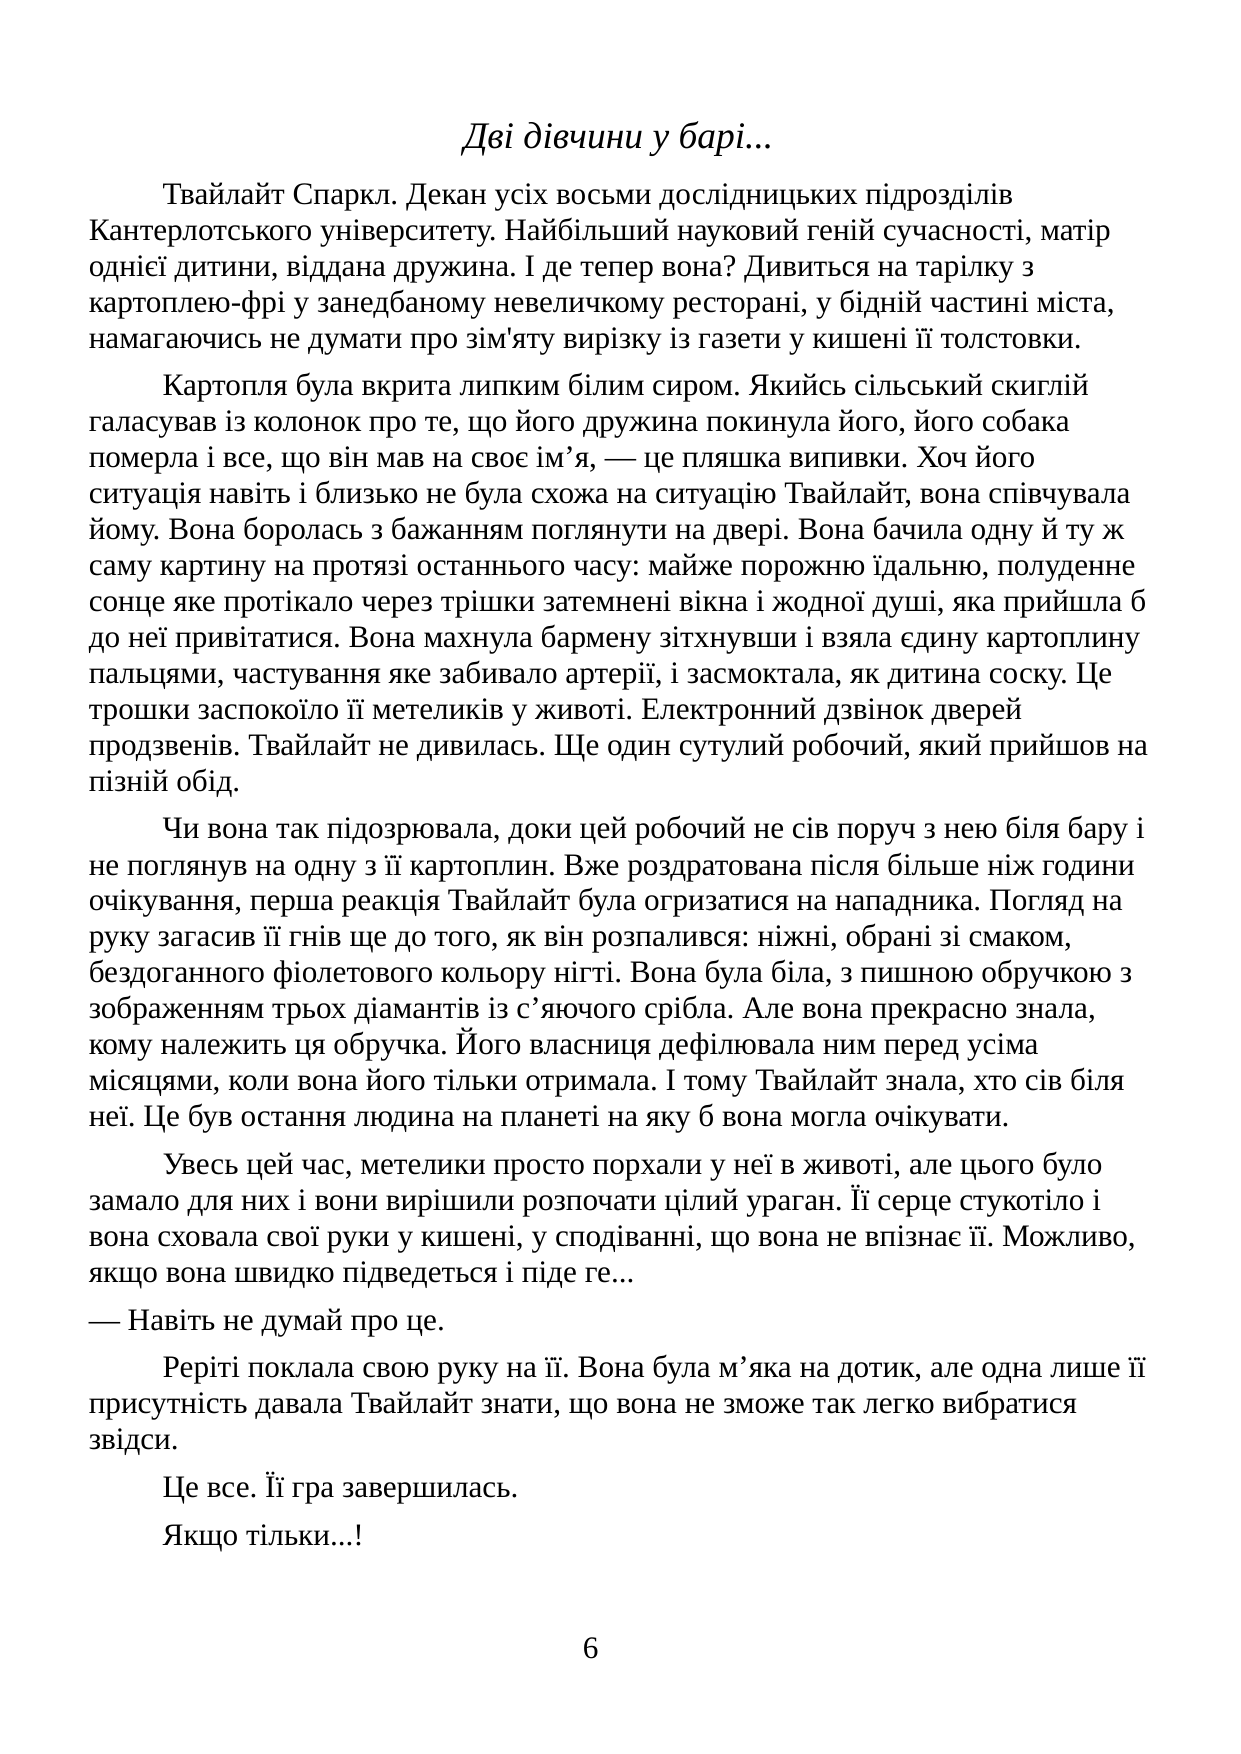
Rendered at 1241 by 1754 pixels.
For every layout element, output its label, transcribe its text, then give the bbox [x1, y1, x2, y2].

text Твайлайт Спаркл. Декан усіх восьми дослідницьких підрозділів Кантерлотського університету. Найбільший науковий геній сучасності, матір однієї дитини, віддана дружина. І де тепер вона? Дивиться на тарілку з картоплею-фрі у занедбаному невеличкому ресторані, у бідній частині міста, намагаючись не думати про зім'яту вирізку із газети у кишені її толстовки. [88, 175, 1152, 355]
text Реріті поклала свою руку на її. Вона була м’яка на дотик, але одна лише її присутність давала Твайлайт знати, що вона не зможе так легко вибратися звідси. [88, 1348, 1152, 1456]
text — Навіть не думай про це. [88, 1301, 1152, 1337]
text Це все. Її гра завершилась. [88, 1468, 1152, 1504]
subtitle Дві дівчини у барі... [88, 113, 1152, 157]
text Увесь цей час, метелики просто порхали у неї в животі, але цього було замало для них і вони вирішили розпочати цілий ураган. Її серце стукотіло і вона сховала свої руки у кишені, у сподіванні, що вона не впізнає її. Можливо, якщо вона швидко підведеться і піде ге... [88, 1145, 1152, 1289]
text Чи вона так підозрювала, доки цей робочий не сів поруч з нею біля бару і не поглянув на одну з її картоплин. Вже роздратована після більше ніж години очікування, перша реакція Твайлайт була огризатися на нападника. Погляд на руку загасив її гнів ще до того, як він розпалився: ніжні, обрані зі смаком, бездоганного фіолетового кольору нігті. Вона була біла, з пишною обручкою з зображенням трьох діамантів із с’яючого срібла. Але вона прекрасно знала, кому належить ця обручка. Його власниця дефілювала ним перед усіма місяцями, коли вона його тільки отримала. І тому Твайлайт знала, хто сів біля неї. Це був остання людина на планеті на яку б вона могла очікувати. [88, 810, 1152, 1133]
text Картопля була вкрита липким білим сиром. Якийсь сільський скиглій галасував із колонок про те, що його дружина покинула його, його собака померла і все, що він мав на своє ім’я, — це пляшка випивки. Хоч його ситуація навіть і близько не була схожа на ситуацію Твайлайт, вона співчувала йому. Вона боролась з бажанням поглянути на двері. Вона бачила одну й ту ж саму картину на протязі останнього часу: майже порожню їдальню, полуденне сонце яке протікало через трішки затемнені вікна і жодної душі, яка прийшла б до неї привітатися. Вона махнула бармену зітхнувши і взяла єдину картоплину пальцями, частування яке забивало артерії, і засмоктала, як дитина соску. Це трошки заспокоїло її метеликів у животі. Електронний дзвінок дверей продзвенів. Твайлайт не дивилась. Ще один сутулий робочий, який прийшов на пізній обід. [88, 367, 1152, 798]
text Якщо тільки...! [88, 1516, 1152, 1552]
